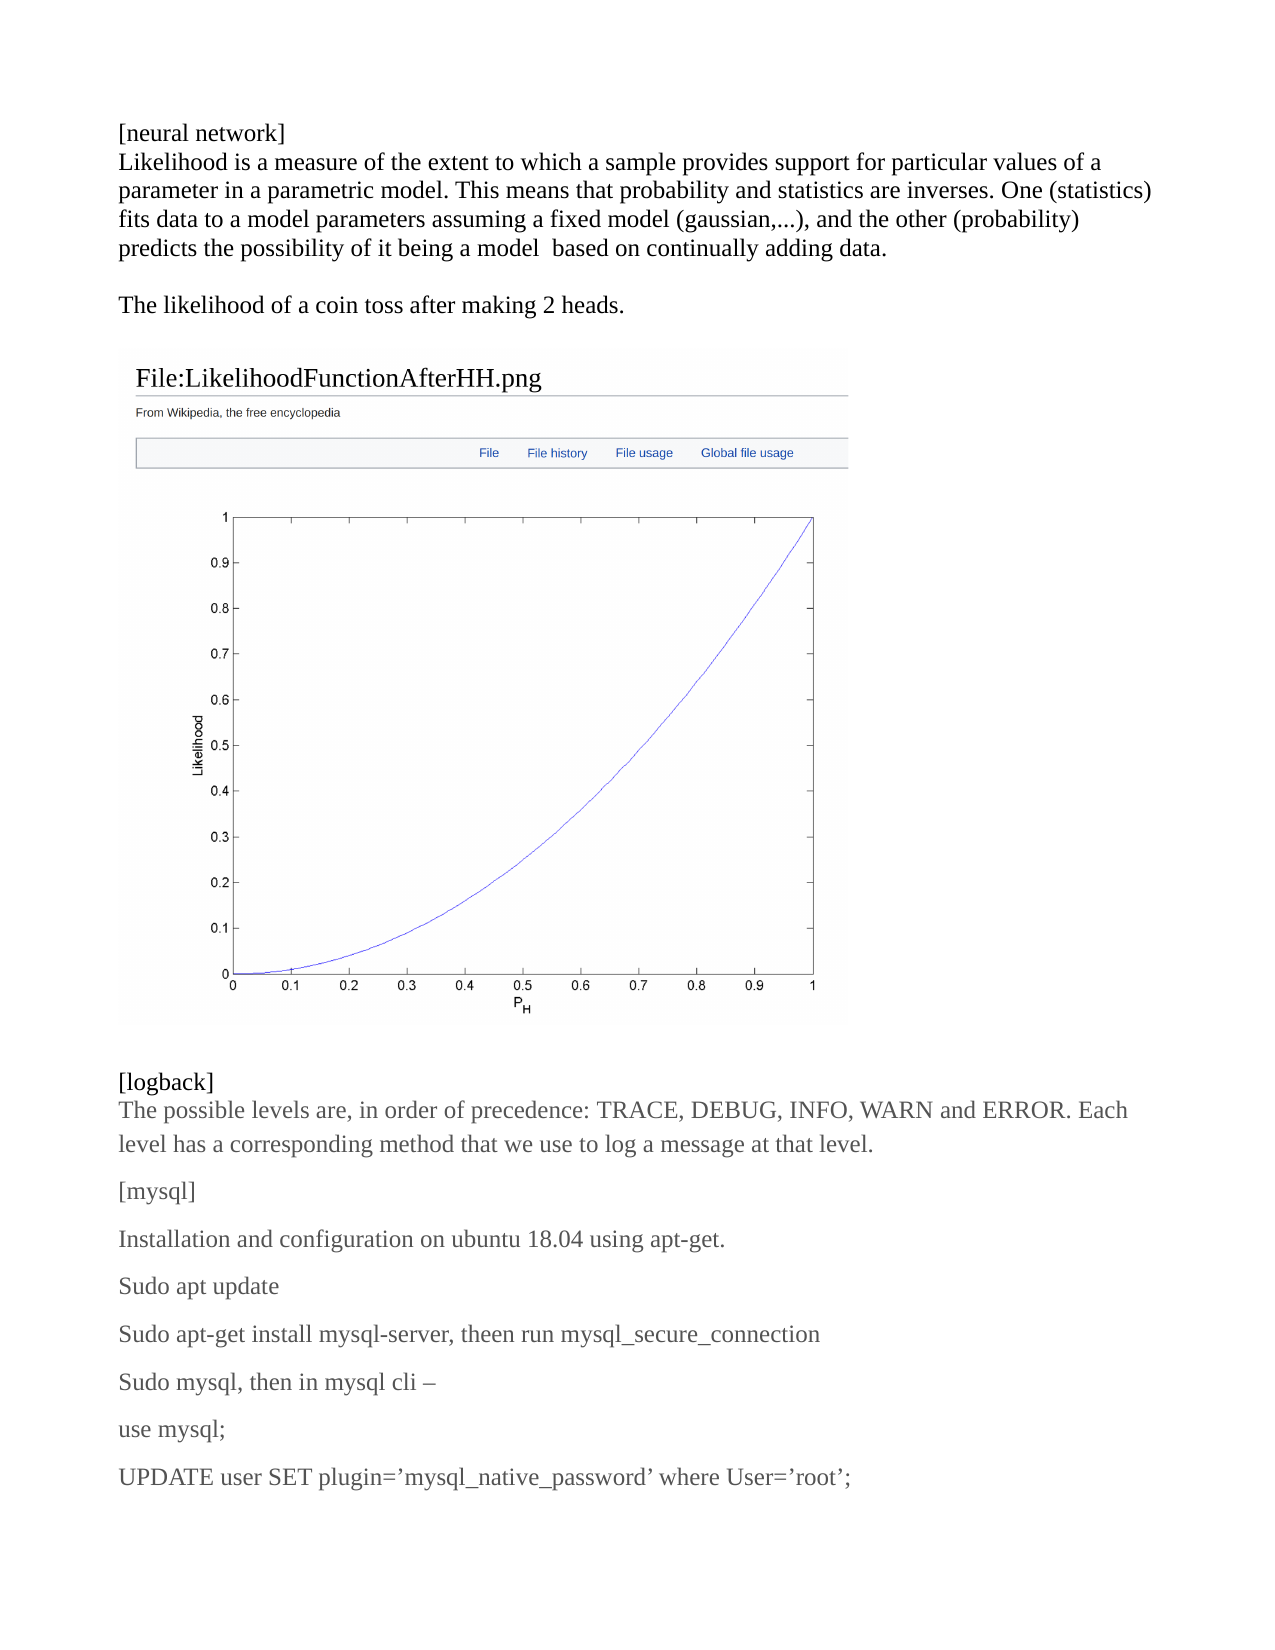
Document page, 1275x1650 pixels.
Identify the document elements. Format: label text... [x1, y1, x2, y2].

text Installation and configuration on ubuntu 18.04 using apt-get. [118, 1224, 1157, 1253]
text [mysql] [118, 1176, 1157, 1205]
picture [118, 348, 849, 1025]
text Sudo apt-get install mysql-server, theen run mysql_secure_connection [118, 1319, 1157, 1348]
text Sudo mysql, then in mysql cli – [118, 1367, 1157, 1395]
text Likelihood is a measure of the extent to which a sample provides support for particular values of a parameter in a parametric model. This means that probability and statistics are inverses. One (statistics) fits data to a model parameters assuming a fixed model (gaussian,...), and the other (probability) predicts the possibility of it being a model based on continually adding data. [118, 147, 1157, 262]
text UPDATE user SET plugin=’mysql_native_password’ where User=’root’; [118, 1462, 1157, 1491]
text The possible levels are, in order of precedence: TRACE, DEBUG, INFO, WARN and ERROR. Each level has a corresponding method that we use to log a message at that level. [118, 1096, 1157, 1157]
text [logback] [118, 1067, 1157, 1096]
text use mysql; [118, 1414, 1157, 1443]
text The likelihood of a coin toss after making 2 heads. [118, 291, 1157, 319]
text Sudo apt update [118, 1271, 1157, 1300]
text [neural network] [118, 118, 1157, 147]
